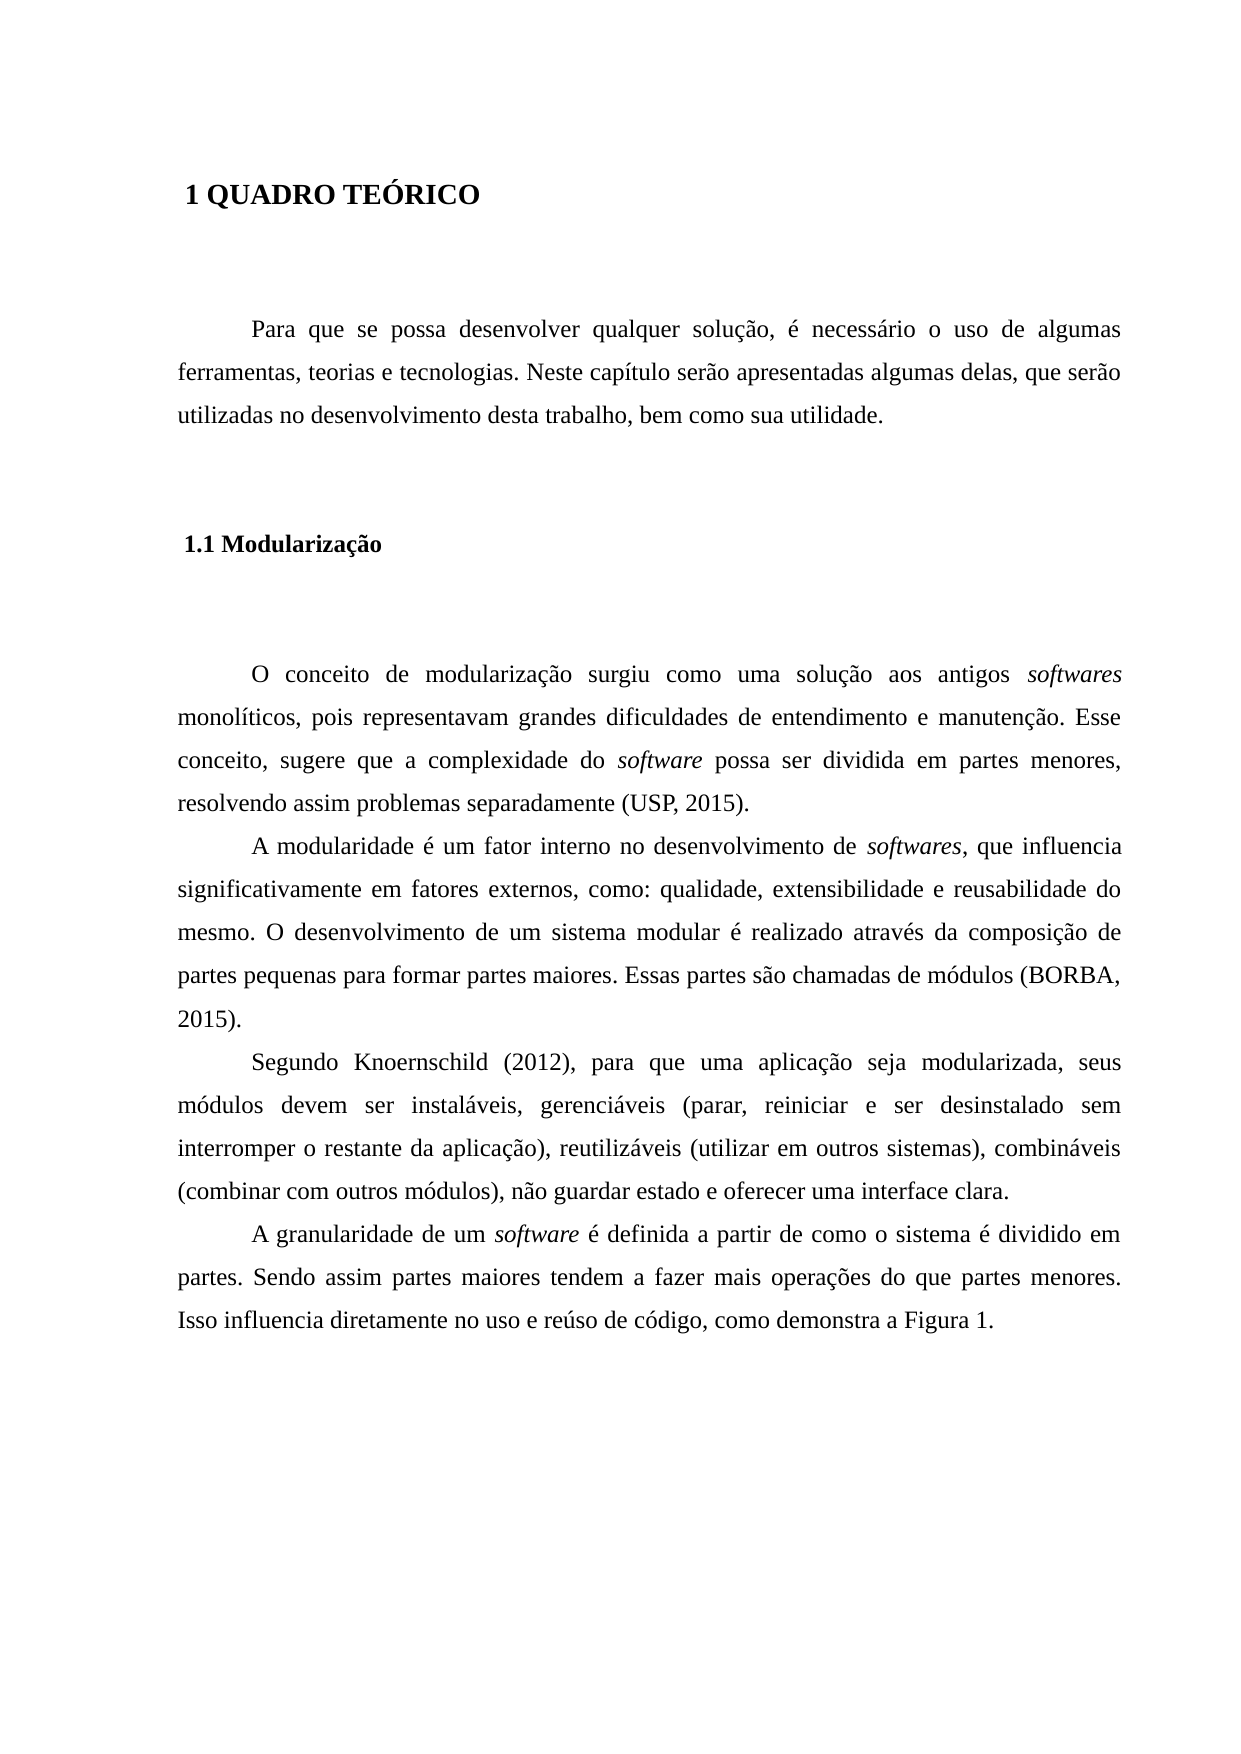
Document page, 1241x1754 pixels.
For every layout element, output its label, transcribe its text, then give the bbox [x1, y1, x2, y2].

text Segundo Knoernschild (2012), para que uma aplicação seja modularizada, seus módulos devem ser instaláveis, gerenciáveis (parar, reiniciar e ser desinstalado sem interromper o restante da aplicação), reutilizáveis (utilizar em outros sistemas), combináveis (combinar com outros módulos), não guardar estado e oferecer uma interface clara. [177, 1047, 1122, 1205]
text A modularidade é um fator interno no desenvolvimento de softwares, que influencia significativamente em fatores externos, como: qualidade, extensibilidade e reusabilidade do mesmo. O desenvolvimento de um sistema modular é realizado através da composição de partes pequenas para formar partes maiores. Essas partes são chamadas de módulos (BORBA, 2015). [177, 831, 1122, 1032]
subtitle Modularização [177, 529, 1122, 558]
subtitle Quadro teórico [177, 177, 1122, 211]
text Para que se possa desenvolver qualquer solução, é necessário o uso de algumas ferramentas, teorias e tecnologias. Neste capítulo serão apresentadas algumas delas, que serão utilizadas no desenvolvimento desta trabalho, bem como sua utilidade. [177, 314, 1122, 429]
text A granularidade de um software é definida a partir de como o sistema é dividido em partes. Sendo assim partes maiores tendem a fazer mais operações do que partes menores. Isso influencia diretamente no uso e reúso de código, como demonstra a Figura 1. [177, 1219, 1122, 1334]
text O conceito de modularização surgiu como uma solução aos antigos softwares monolíticos, pois representavam grandes dificuldades de entendimento e manutenção. Esse conceito, sugere que a complexidade do software possa ser dividida em partes menores, resolvendo assim problemas separadamente (USP, 2015). [177, 659, 1122, 817]
